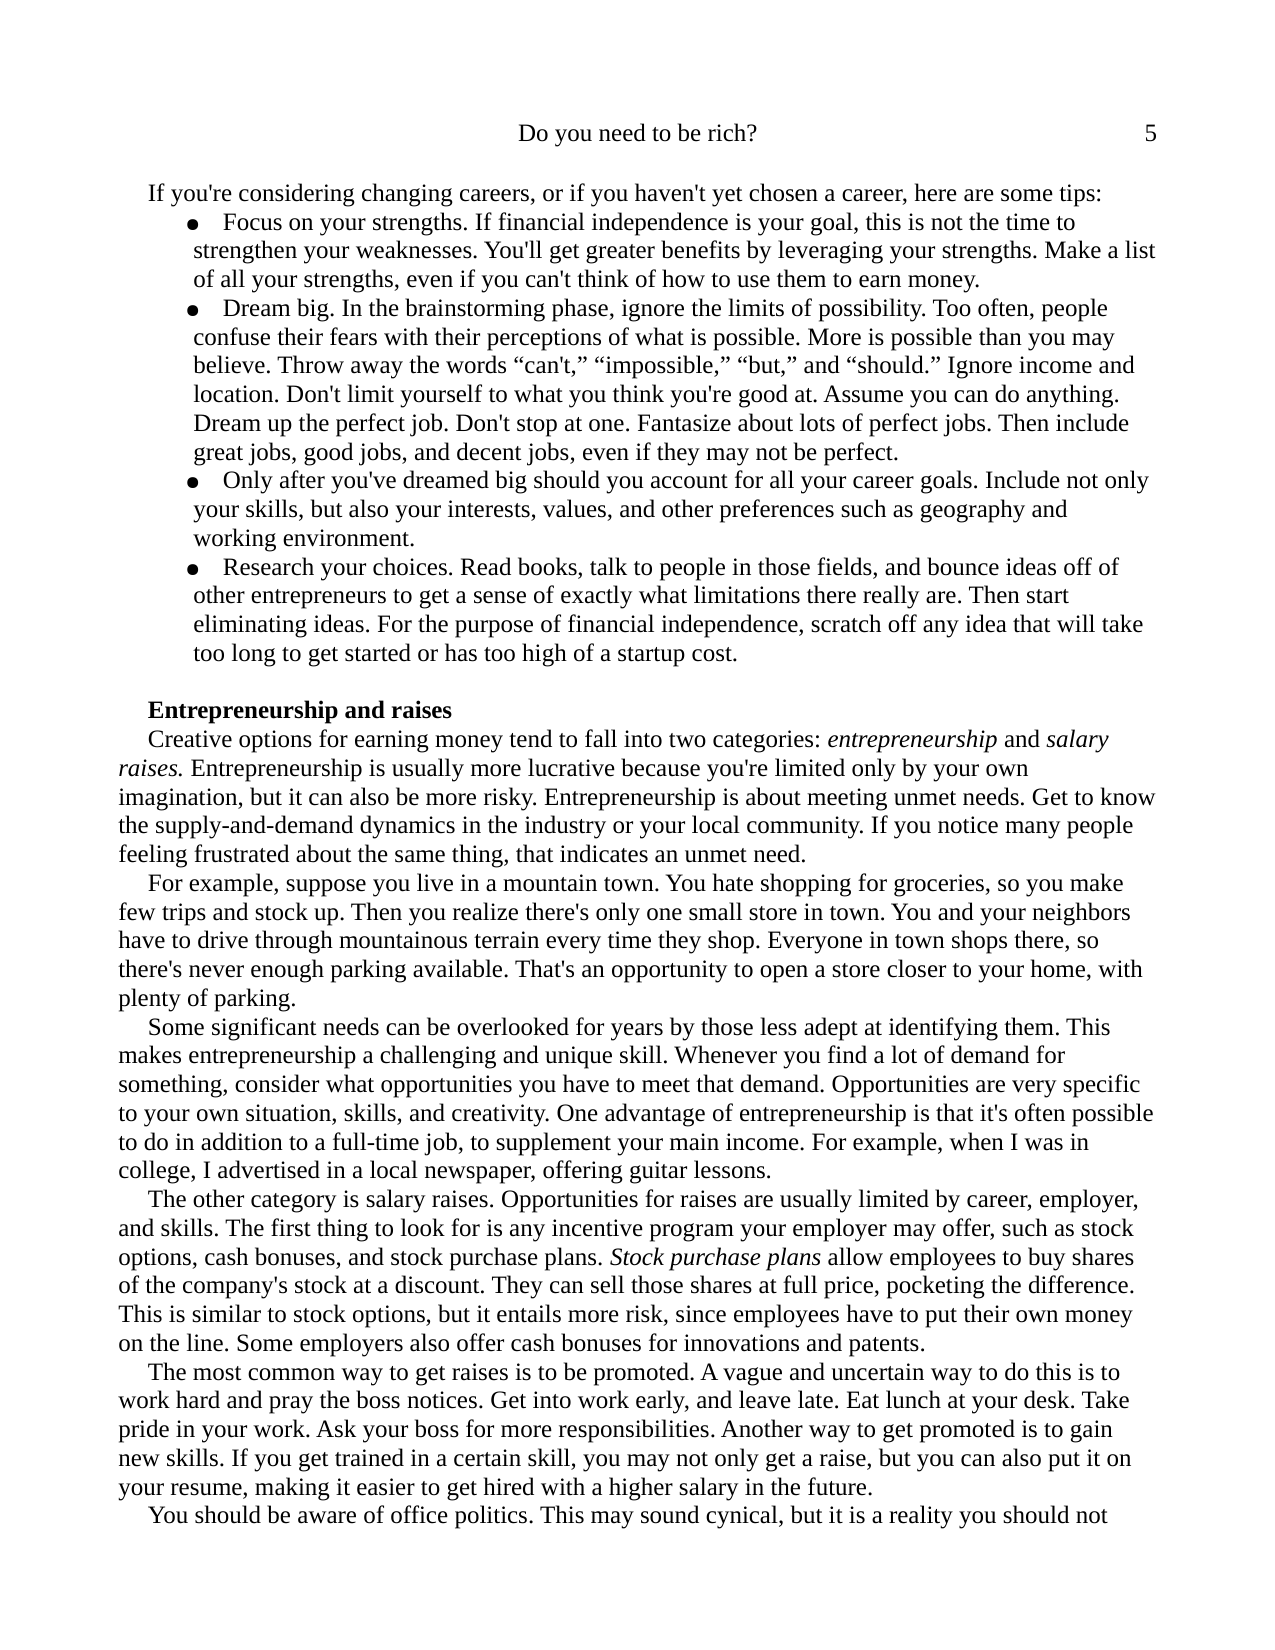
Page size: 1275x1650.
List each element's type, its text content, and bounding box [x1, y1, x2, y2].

text Creative options for earning money tend to fall into two categories: entrepreneurship and salary raises. Entrepreneurship is usually more lucrative because you're limited only by your own imagination, but it can also be more risky. Entrepreneurship is about meeting unmet needs. Get to know the supply-and-demand dynamics in the industry or your local community. If you notice many people feeling frustrated about the same thing, that indicates an unmet need. [118, 724, 1157, 868]
text The other category is salary raises. Opportunities for raises are usually limited by career, employer, and skills. The first thing to look for is any incentive program your employer may offer, such as stock options, cash bonuses, and stock purchase plans. Stock purchase plans allow employees to buy shares of the company's stock at a discount. They can sell those shares at full price, pocketing the difference. This is similar to stock options, but it entails more risk, since employees have to put their own money on the line. Some employers also offer cash bonuses for innovations and patents. [118, 1184, 1157, 1357]
text If you're considering changing careers, or if you haven't yet chosen a career, here are some tips: [118, 178, 1157, 207]
list Dream big. In the brainstorming phase, ignore the limits of possibility. Too often, people confuse their fears with their perceptions of what is possible. More is possible than you may believe. Throw away the words “can't,” “impossible,” “but,” and “should.” Ignore income and location. Don't limit yourself to what you think you're good at. Assume you can do anything. Dream up the perfect job. Don't stop at one. Fantasize about lots of perfect jobs. Then include great jobs, good jobs, and decent jobs, even if they may not be perfect. [156, 293, 1157, 466]
list Focus on your strengths. If financial independence is your goal, this is not the time to strengthen your weaknesses. You'll get greater benefits by leveraging your strengths. Make a list of all your strengths, even if you can't think of how to use them to earn money. [156, 207, 1157, 293]
text Some significant needs can be overlooked for years by those less adept at identifying them. This makes entrepreneurship a challenging and unique skill. Whenever you find a lot of demand for something, consider what opportunities you have to meet that demand. Opportunities are very specific to your own situation, skills, and creativity. One advantage of entrepreneurship is that it's often possible to do in addition to a full-time job, to supplement your main income. For example, when I was in college, I advertised in a local newspaper, offering guitar lessons. [118, 1012, 1157, 1184]
text Entrepreneurship and raises [118, 696, 1157, 724]
list Only after you've dreamed big should you account for all your career goals. Include not only your skills, but also your interests, values, and other preferences such as geography and working environment. [156, 466, 1157, 552]
text The most common way to get raises is to be promoted. A vague and uncertain way to do this is to work hard and pray the boss notices. Get into work early, and leave late. Eat lunch at your desk. Take pride in your work. Ask your boss for more responsibilities. Another way to get promoted is to gain new skills. If you get trained in a certain skill, you may not only get a raise, but you can also put it on your resume, making it easier to get hired with a higher salary in the future. [118, 1357, 1157, 1501]
text You should be aware of office politics. This may sound cynical, but it is a reality you should not [118, 1501, 1157, 1529]
list Research your choices. Read books, talk to people in those fields, and bounce ideas off of other entrepreneurs to get a sense of exactly what limitations there really are. Then start eliminating ideas. For the purpose of financial independence, scratch off any idea that will take too long to get started or has too high of a startup cost. [156, 552, 1157, 667]
text For example, suppose you live in a mountain town. You hate shopping for groceries, so you make few trips and stock up. Then you realize there's only one small store in town. You and your neighbors have to drive through mountainous terrain every time they shop. Everyone in town shops there, so there's never enough parking available. That's an opportunity to open a store closer to your home, with plenty of parking. [118, 868, 1157, 1012]
